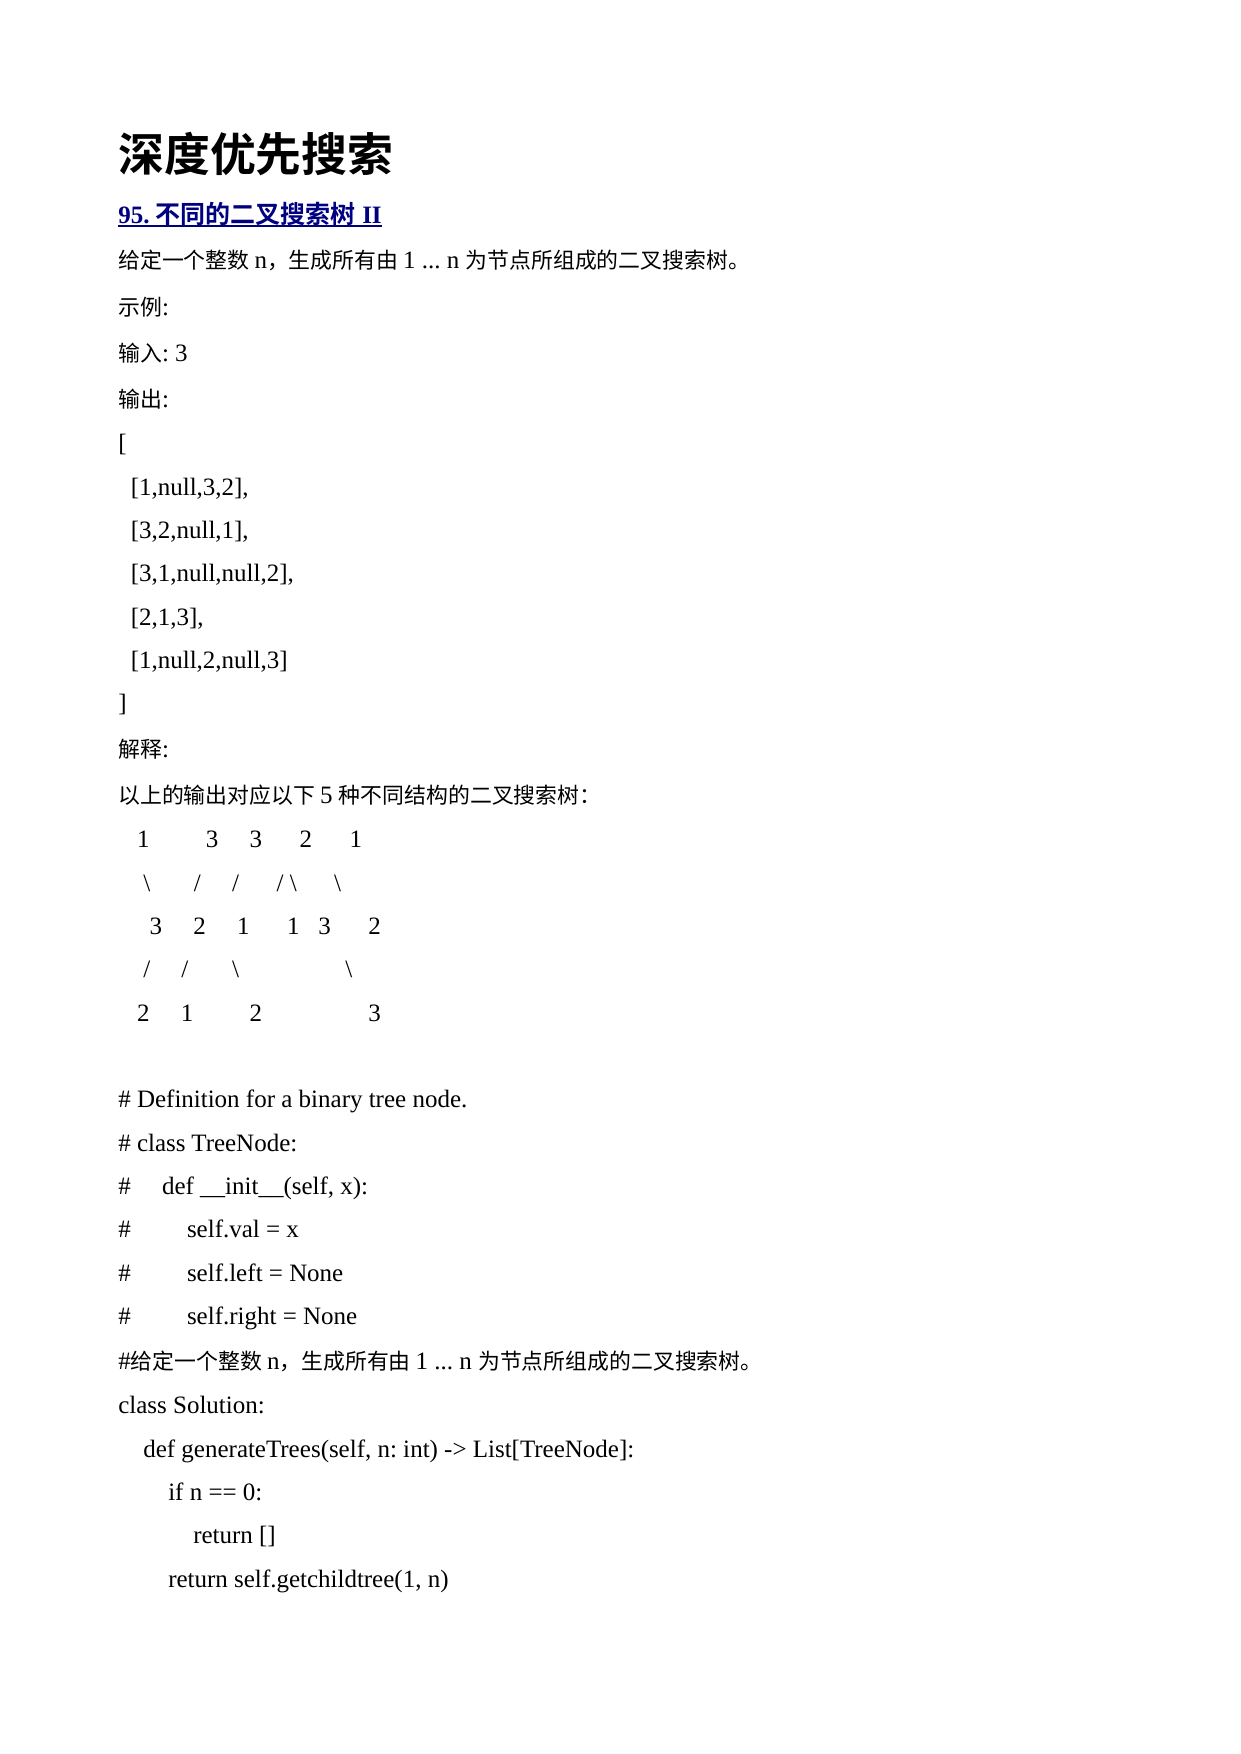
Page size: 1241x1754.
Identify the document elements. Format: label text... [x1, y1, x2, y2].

text 1 3 3 2 1 [118, 824, 1122, 853]
text return [] [118, 1521, 1122, 1549]
text # self.right = None [118, 1301, 1122, 1330]
text \ / / / \ \ [118, 868, 1122, 896]
text ] [118, 688, 1122, 717]
text 2 1 2 3 [118, 998, 1122, 1026]
text 输入: 3 [118, 336, 1122, 368]
text [2,1,3], [118, 602, 1122, 631]
text #给定一个整数 n，生成所有由 1 ... n 为节点所组成的二叉搜索树。 [118, 1344, 1122, 1376]
text 给定一个整数 n，生成所有由 1 ... n 为节点所组成的二叉搜索树。 [118, 243, 1122, 275]
text / / \ \ [118, 954, 1122, 983]
text 以上的输出对应以下 5 种不同结构的二叉搜索树： [118, 778, 1122, 810]
text [ [118, 428, 1122, 457]
text 3 2 1 1 3 2 [118, 911, 1122, 940]
text # self.left = None [118, 1258, 1122, 1286]
text # self.val = x [118, 1214, 1122, 1243]
text if n == 0: [118, 1477, 1122, 1506]
text 输出: [118, 382, 1122, 414]
text 解释: [118, 732, 1122, 763]
text # Definition for a binary tree node. [118, 1084, 1122, 1113]
text class Solution: [118, 1391, 1122, 1419]
text 示例: [118, 290, 1122, 321]
text [1,null,2,null,3] [118, 645, 1122, 674]
text return self.getchildtree(1, n) [118, 1564, 1122, 1593]
text [3,2,null,1], [118, 515, 1122, 544]
text 深度优先搜索 [118, 118, 1122, 184]
subtitle 95. 不同的二叉搜索树 II [118, 197, 1122, 231]
text [3,1,null,null,2], [118, 558, 1122, 587]
text # class TreeNode: [118, 1128, 1122, 1156]
text # def __init__(self, x): [118, 1171, 1122, 1200]
text [1,null,3,2], [118, 472, 1122, 501]
text def generateTrees(self, n: int) -> List[TreeNode]: [118, 1434, 1122, 1463]
